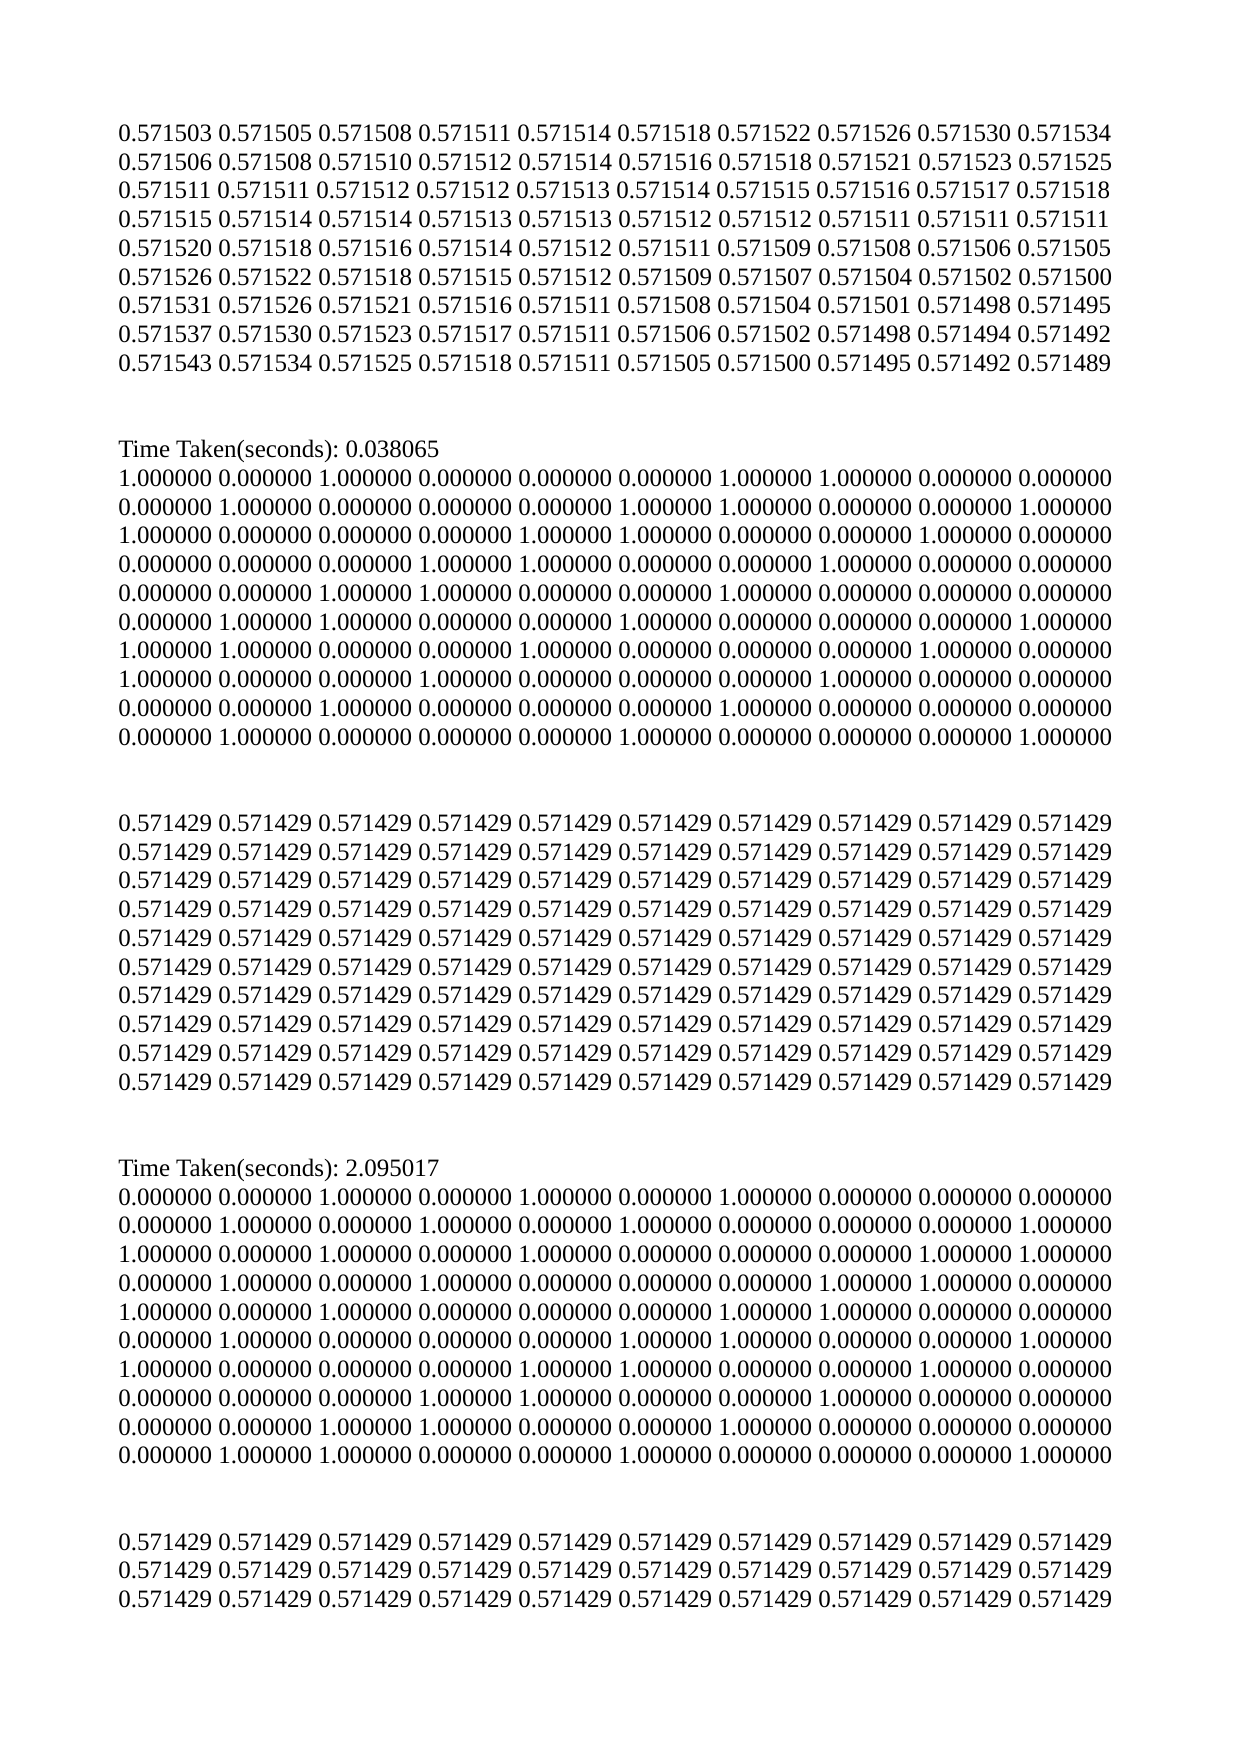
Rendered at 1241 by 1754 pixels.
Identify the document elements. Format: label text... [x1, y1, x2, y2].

text 0.571429 0.571429 0.571429 0.571429 0.571429 0.571429 0.571429 0.571429 0.571429 0.571429 [118, 866, 1122, 894]
text 0.000000 1.000000 0.000000 0.000000 0.000000 1.000000 1.000000 0.000000 0.000000 1.000000 [118, 1326, 1122, 1354]
text 1.000000 0.000000 0.000000 1.000000 0.000000 0.000000 0.000000 1.000000 0.000000 0.000000 [118, 664, 1122, 693]
text 0.571429 0.571429 0.571429 0.571429 0.571429 0.571429 0.571429 0.571429 0.571429 0.571429 [118, 1038, 1122, 1067]
text 0.571429 0.571429 0.571429 0.571429 0.571429 0.571429 0.571429 0.571429 0.571429 0.571429 [118, 1527, 1122, 1556]
text 0.000000 1.000000 1.000000 0.000000 0.000000 1.000000 0.000000 0.000000 0.000000 1.000000 [118, 607, 1122, 636]
text 0.571429 0.571429 0.571429 0.571429 0.571429 0.571429 0.571429 0.571429 0.571429 0.571429 [118, 808, 1122, 837]
text 1.000000 0.000000 1.000000 0.000000 0.000000 0.000000 1.000000 1.000000 0.000000 0.000000 [118, 1297, 1122, 1326]
text 0.571429 0.571429 0.571429 0.571429 0.571429 0.571429 0.571429 0.571429 0.571429 0.571429 [118, 923, 1122, 952]
text 0.571506 0.571508 0.571510 0.571512 0.571514 0.571516 0.571518 0.571521 0.571523 0.571525 [118, 147, 1122, 176]
text 0.571429 0.571429 0.571429 0.571429 0.571429 0.571429 0.571429 0.571429 0.571429 0.571429 [118, 952, 1122, 981]
text 1.000000 0.000000 0.000000 0.000000 1.000000 1.000000 0.000000 0.000000 1.000000 0.000000 [118, 521, 1122, 549]
text 0.000000 0.000000 1.000000 1.000000 0.000000 0.000000 1.000000 0.000000 0.000000 0.000000 [118, 578, 1122, 607]
text Time Taken(seconds): 0.038065 [118, 434, 1122, 463]
text 0.000000 0.000000 0.000000 1.000000 1.000000 0.000000 0.000000 1.000000 0.000000 0.000000 [118, 1383, 1122, 1412]
text 1.000000 0.000000 1.000000 0.000000 1.000000 0.000000 0.000000 0.000000 1.000000 1.000000 [118, 1239, 1122, 1268]
text 0.571429 0.571429 0.571429 0.571429 0.571429 0.571429 0.571429 0.571429 0.571429 0.571429 [118, 981, 1122, 1009]
text 0.000000 1.000000 1.000000 0.000000 0.000000 1.000000 0.000000 0.000000 0.000000 1.000000 [118, 1441, 1122, 1469]
text 0.571520 0.571518 0.571516 0.571514 0.571512 0.571511 0.571509 0.571508 0.571506 0.571505 [118, 233, 1122, 262]
text 0.571503 0.571505 0.571508 0.571511 0.571514 0.571518 0.571522 0.571526 0.571530 0.571534 [118, 118, 1122, 147]
text 0.571429 0.571429 0.571429 0.571429 0.571429 0.571429 0.571429 0.571429 0.571429 0.571429 [118, 1009, 1122, 1038]
text 0.571515 0.571514 0.571514 0.571513 0.571513 0.571512 0.571512 0.571511 0.571511 0.571511 [118, 204, 1122, 233]
text 1.000000 1.000000 0.000000 0.000000 1.000000 0.000000 0.000000 0.000000 1.000000 0.000000 [118, 636, 1122, 664]
text 0.571429 0.571429 0.571429 0.571429 0.571429 0.571429 0.571429 0.571429 0.571429 0.571429 [118, 1584, 1122, 1613]
text 0.571526 0.571522 0.571518 0.571515 0.571512 0.571509 0.571507 0.571504 0.571502 0.571500 [118, 262, 1122, 291]
text 0.000000 1.000000 0.000000 1.000000 0.000000 0.000000 0.000000 1.000000 1.000000 0.000000 [118, 1268, 1122, 1297]
text 0.000000 1.000000 0.000000 0.000000 0.000000 1.000000 1.000000 0.000000 0.000000 1.000000 [118, 492, 1122, 521]
text 0.000000 0.000000 1.000000 0.000000 0.000000 0.000000 1.000000 0.000000 0.000000 0.000000 [118, 693, 1122, 722]
text 0.571531 0.571526 0.571521 0.571516 0.571511 0.571508 0.571504 0.571501 0.571498 0.571495 [118, 291, 1122, 319]
text 1.000000 0.000000 0.000000 0.000000 1.000000 1.000000 0.000000 0.000000 1.000000 0.000000 [118, 1354, 1122, 1383]
text 0.000000 1.000000 0.000000 1.000000 0.000000 1.000000 0.000000 0.000000 0.000000 1.000000 [118, 1211, 1122, 1239]
text 0.571429 0.571429 0.571429 0.571429 0.571429 0.571429 0.571429 0.571429 0.571429 0.571429 [118, 1556, 1122, 1584]
text 0.571543 0.571534 0.571525 0.571518 0.571511 0.571505 0.571500 0.571495 0.571492 0.571489 [118, 348, 1122, 377]
text Time Taken(seconds): 2.095017 [118, 1153, 1122, 1182]
text 0.571511 0.571511 0.571512 0.571512 0.571513 0.571514 0.571515 0.571516 0.571517 0.571518 [118, 176, 1122, 204]
text 0.000000 1.000000 0.000000 0.000000 0.000000 1.000000 0.000000 0.000000 0.000000 1.000000 [118, 722, 1122, 751]
text 0.000000 0.000000 0.000000 1.000000 1.000000 0.000000 0.000000 1.000000 0.000000 0.000000 [118, 549, 1122, 578]
text 0.571429 0.571429 0.571429 0.571429 0.571429 0.571429 0.571429 0.571429 0.571429 0.571429 [118, 1067, 1122, 1096]
text 0.571537 0.571530 0.571523 0.571517 0.571511 0.571506 0.571502 0.571498 0.571494 0.571492 [118, 319, 1122, 348]
text 0.000000 0.000000 1.000000 0.000000 1.000000 0.000000 1.000000 0.000000 0.000000 0.000000 [118, 1182, 1122, 1211]
text 0.000000 0.000000 1.000000 1.000000 0.000000 0.000000 1.000000 0.000000 0.000000 0.000000 [118, 1412, 1122, 1441]
text 0.571429 0.571429 0.571429 0.571429 0.571429 0.571429 0.571429 0.571429 0.571429 0.571429 [118, 894, 1122, 923]
text 1.000000 0.000000 1.000000 0.000000 0.000000 0.000000 1.000000 1.000000 0.000000 0.000000 [118, 463, 1122, 492]
text 0.571429 0.571429 0.571429 0.571429 0.571429 0.571429 0.571429 0.571429 0.571429 0.571429 [118, 837, 1122, 866]
